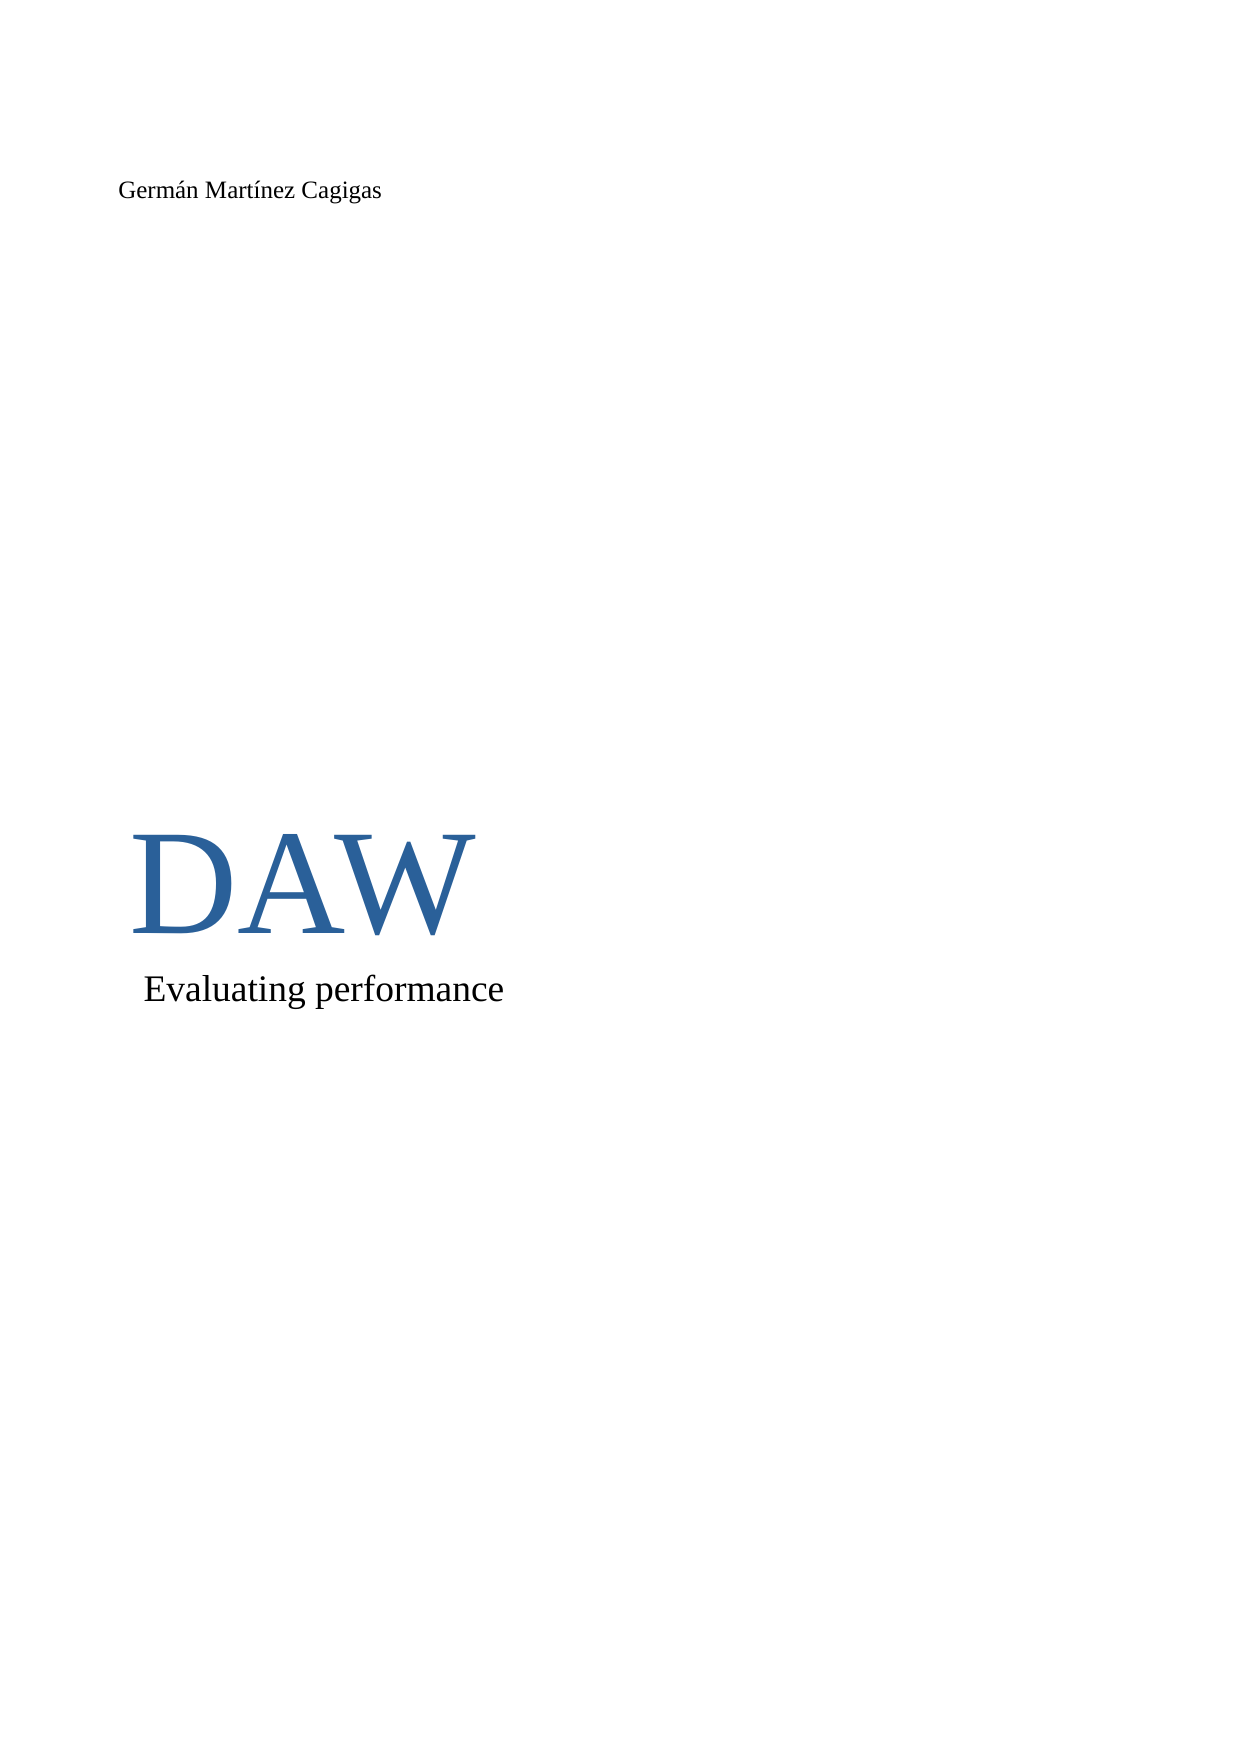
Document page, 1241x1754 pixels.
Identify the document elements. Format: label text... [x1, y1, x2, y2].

text Germán Martínez Cagigas [118, 176, 1122, 204]
